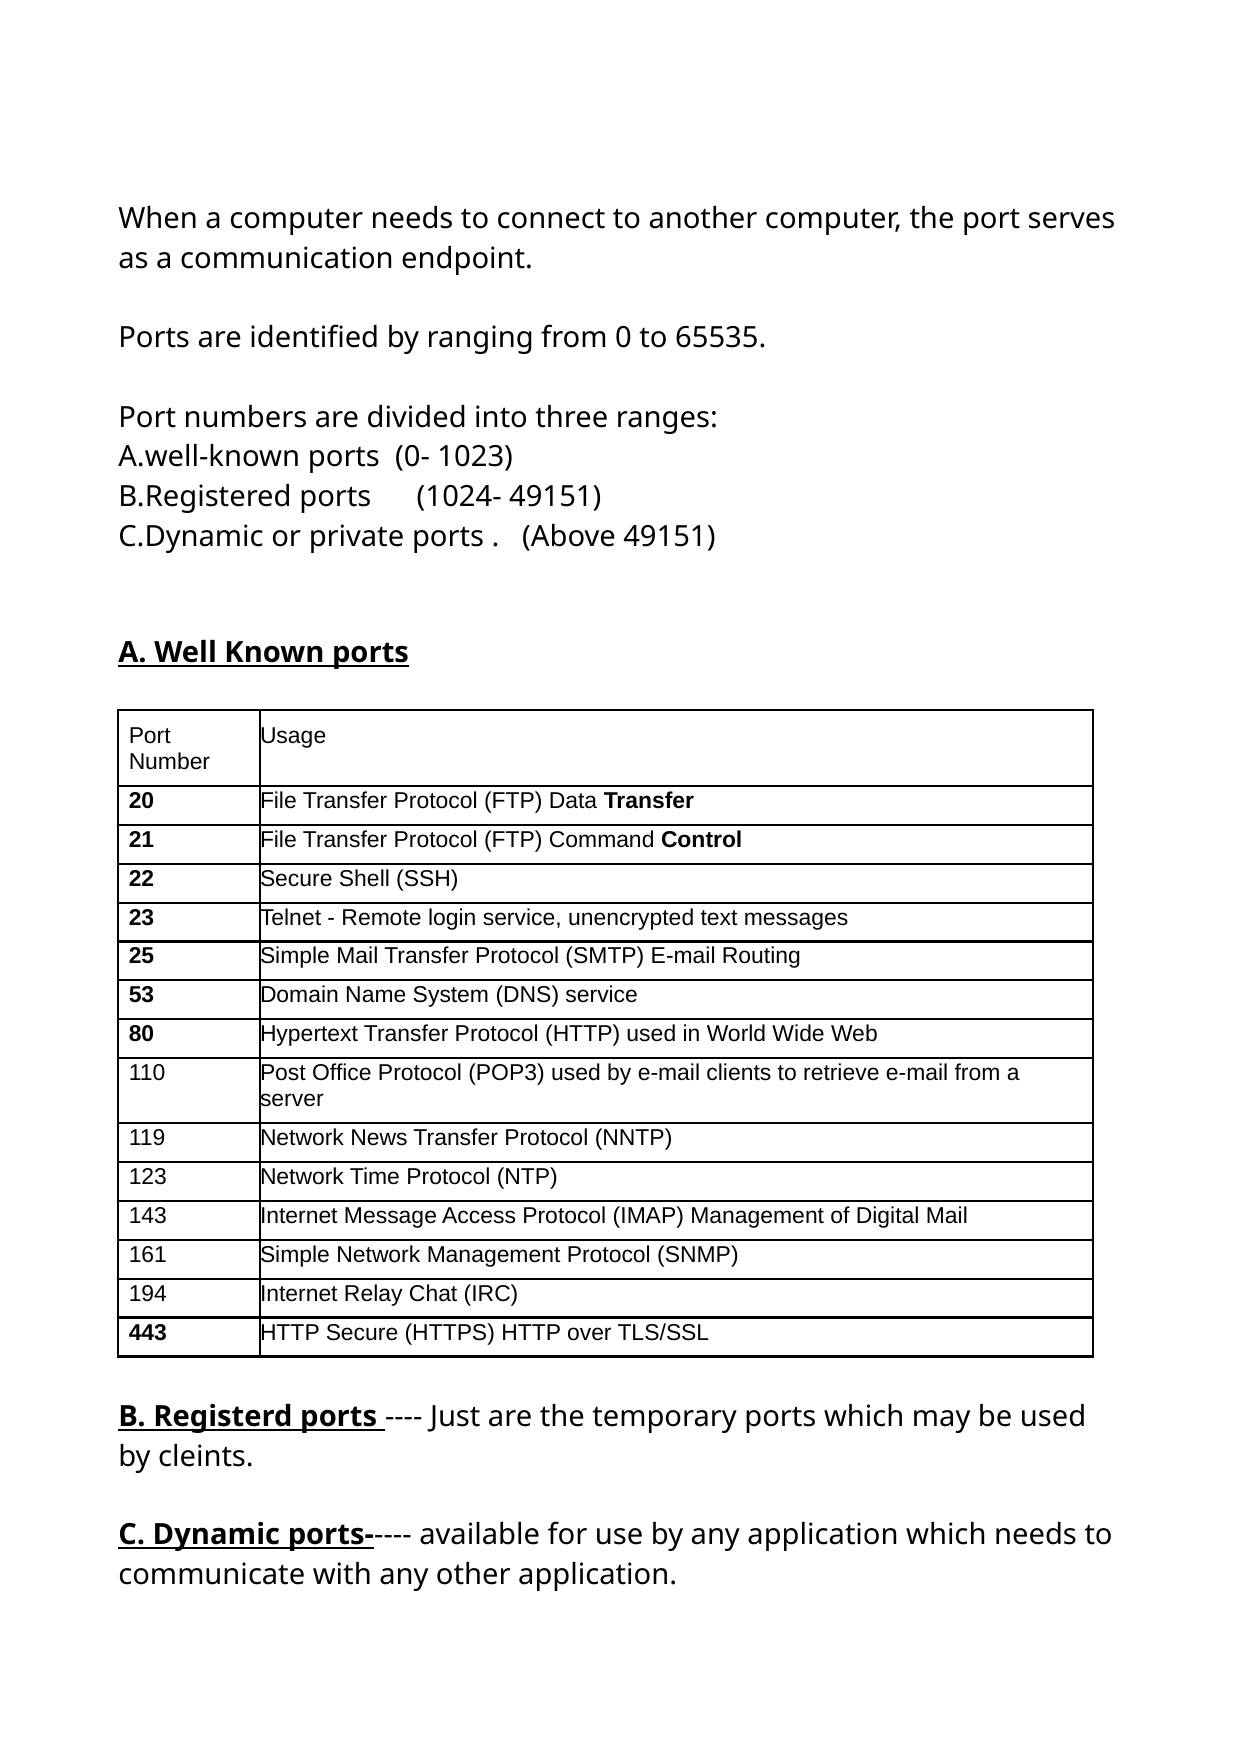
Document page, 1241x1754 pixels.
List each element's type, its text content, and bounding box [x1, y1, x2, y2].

table_cell Domain Name System (DNS) service [261, 981, 1092, 1018]
table_cell Hypertext Transfer Protocol (HTTP) used in World Wide Web [261, 1020, 1092, 1057]
table_cell 22 [119, 865, 259, 902]
table_cell HTTP Secure (HTTPS) HTTP over TLS/SSL [261, 1319, 1092, 1355]
table_cell File Transfer Protocol (FTP) Command Control [261, 826, 1092, 863]
table_cell 143 [119, 1202, 259, 1239]
table_cell Network News Transfer Protocol (NNTP) [261, 1124, 1092, 1161]
table_cell 194 [119, 1280, 259, 1316]
table_cell Internet Relay Chat (IRC) [261, 1280, 1092, 1316]
table_cell 53 [119, 981, 259, 1018]
text C. Dynamic ports----- available for use by any application which needs to communicate with any other application. [118, 1513, 1122, 1593]
text C.Dynamic or private ports . (Above 49151) [118, 515, 1122, 555]
table_cell 110 [119, 1059, 259, 1122]
table_cell 161 [119, 1241, 259, 1278]
text B. Registerd ports ---- Just are the temporary ports which may be used by cleints. [118, 1396, 1122, 1475]
text A.well-known ports (0- 1023) [118, 436, 1122, 475]
table_cell 21 [119, 826, 259, 863]
table_header Usage [261, 711, 1092, 785]
table_cell 25 [119, 943, 259, 979]
table_cell 443 [119, 1319, 259, 1355]
table_cell 20 [119, 787, 259, 824]
table_cell 123 [119, 1163, 259, 1200]
table_cell Simple Mail Transfer Protocol (SMTP) E-mail Routing [261, 943, 1092, 979]
text When a computer needs to connect to another computer, the port serves as a communication endpoint. [118, 197, 1122, 277]
table_cell Network Time Protocol (NTP) [261, 1163, 1092, 1200]
table_cell Simple Network Management Protocol (SNMP) [261, 1241, 1092, 1278]
text B.Registered ports (1024- 49151) [118, 475, 1122, 515]
text A. Well Known ports [118, 631, 1122, 671]
table_cell 119 [119, 1124, 259, 1161]
table_cell Telnet - Remote login service, unencrypted text messages [261, 904, 1092, 940]
table_cell File Transfer Protocol (FTP) Data Transfer [261, 787, 1092, 824]
text Ports are identified by ranging from 0 to 65535. [118, 317, 1122, 356]
table_cell Internet Message Access Protocol (IMAP) Management of Digital Mail [261, 1202, 1092, 1239]
table_cell Secure Shell (SSH) [261, 865, 1092, 902]
text Port numbers are divided into three ranges: [118, 396, 1122, 436]
table_header Port Number [119, 711, 259, 785]
table_cell 23 [119, 904, 259, 940]
table_cell Post Office Protocol (POP3) used by e-mail clients to retrieve e-mail from a server [261, 1059, 1092, 1122]
table_cell 80 [119, 1020, 259, 1057]
